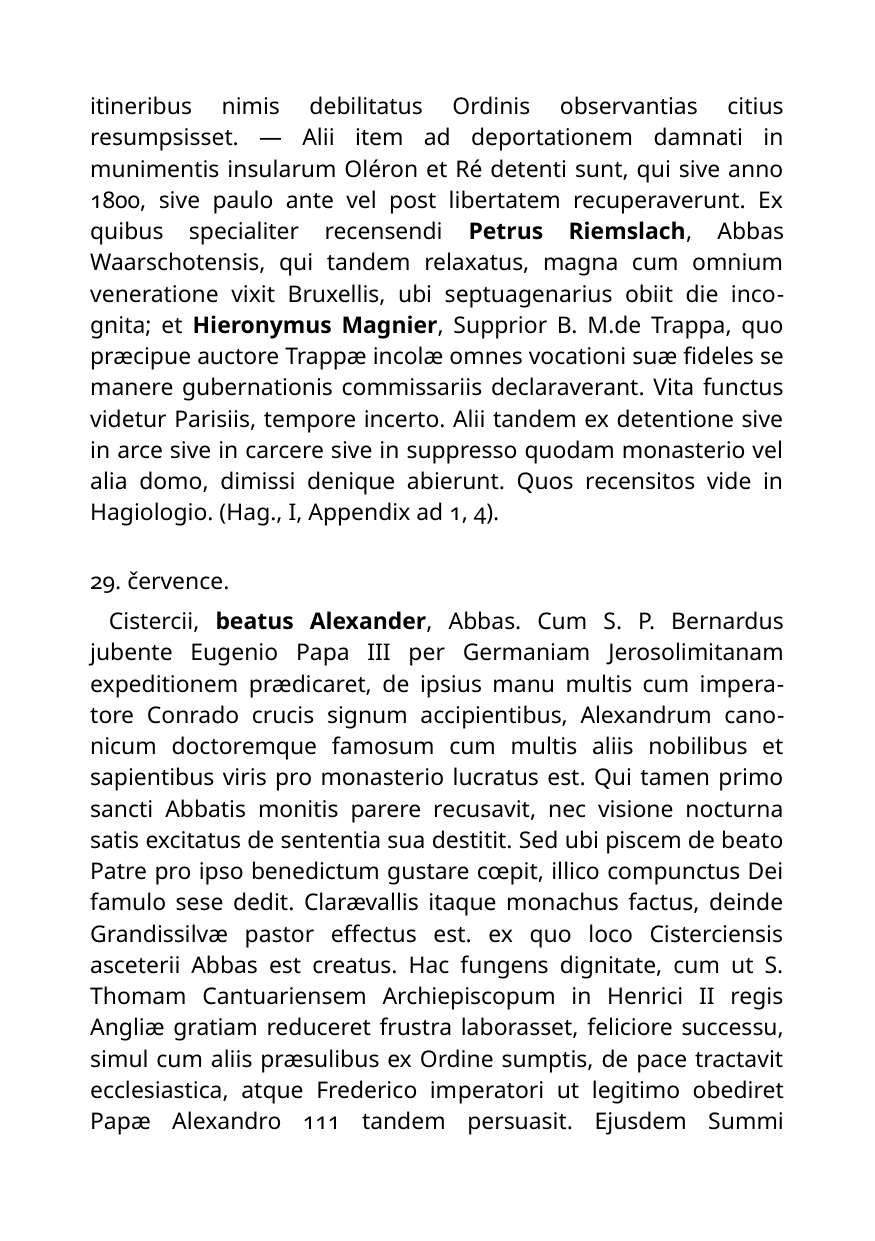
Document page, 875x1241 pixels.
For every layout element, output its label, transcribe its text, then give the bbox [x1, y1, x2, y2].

text Cistercii, beatus Alexander, Abbas. Cum S. P. Bernardus jubente Eugenio Papa III per Germaniam Jerosolimitanam expeditionem prædicaret, de ipsius manu multis cum impera­tore Conrado crucis signum accipientibus, Alexandrum cano­nicum doctoremque famosum cum multis aliis nobilibus et sapientibus viris pro monasterio lucratus est. Qui tamen primo sancti Abbatis monitis parere recusavit, nec visione nocturna satis excitatus de sententia sua destitit. Sed ubi piscem de beato Patre pro ipso benedictum gustare cœpit, illico compunctus Dei famulo sese dedit. Clarævallis itaque monachus factus, deinde Grandissilvæ pastor effectus est. ex quo loco Cisterciensis asceterii Abbas est creatus. Hac fungens dignitate, cum ut S. Thomam Cantuariensem Archiepiscopum in Henrici II regis Angliæ gratiam reduceret frustra laborasset, feliciore successu, simul cum aliis præsulibus ex Ordine sumptis, de pace tractavit ecclesiastica, atque Frederico im­peratori ut legitimo obediret Papæ Alexandro 111 tandem persuasit. Ejusdem Summi [90, 605, 784, 1136]
text 29. července. [90, 565, 784, 596]
text itineribus nimis debilitatus Ordinis observantias citius resumpsisset. — Alii item ad deportationem damnati in munimentis insularum Oléron et Ré detenti sunt, qui sive anno 1800, sive paulo ante vel post libertatem recuperaverunt. Ex quibus specialiter recensendi Petrus Riemslach, Abbas Waarschotensis, qui tandem relaxatus, magna cum omnium veneratione vixit Bruxellis, ubi septuagenarius obiit die inco­gnita; et Hieronymus Magnier, Supprior B. M.de Trappa, quo præcipue auctore Trappæ incolæ omnes vocationi suæ fideles se manere gubernationis commissariis declaraverant. Vita functus videtur Parisiis, tempore incerto. Alii tandem ex detentione sive in arce sive in carcere sive in suppresso quodam monasterio vel alia domo, dimissi denique abierunt. Quos recensitos vide in Hagiologio. (Hag., I, Appendix ad 1, 4). [90, 90, 784, 527]
